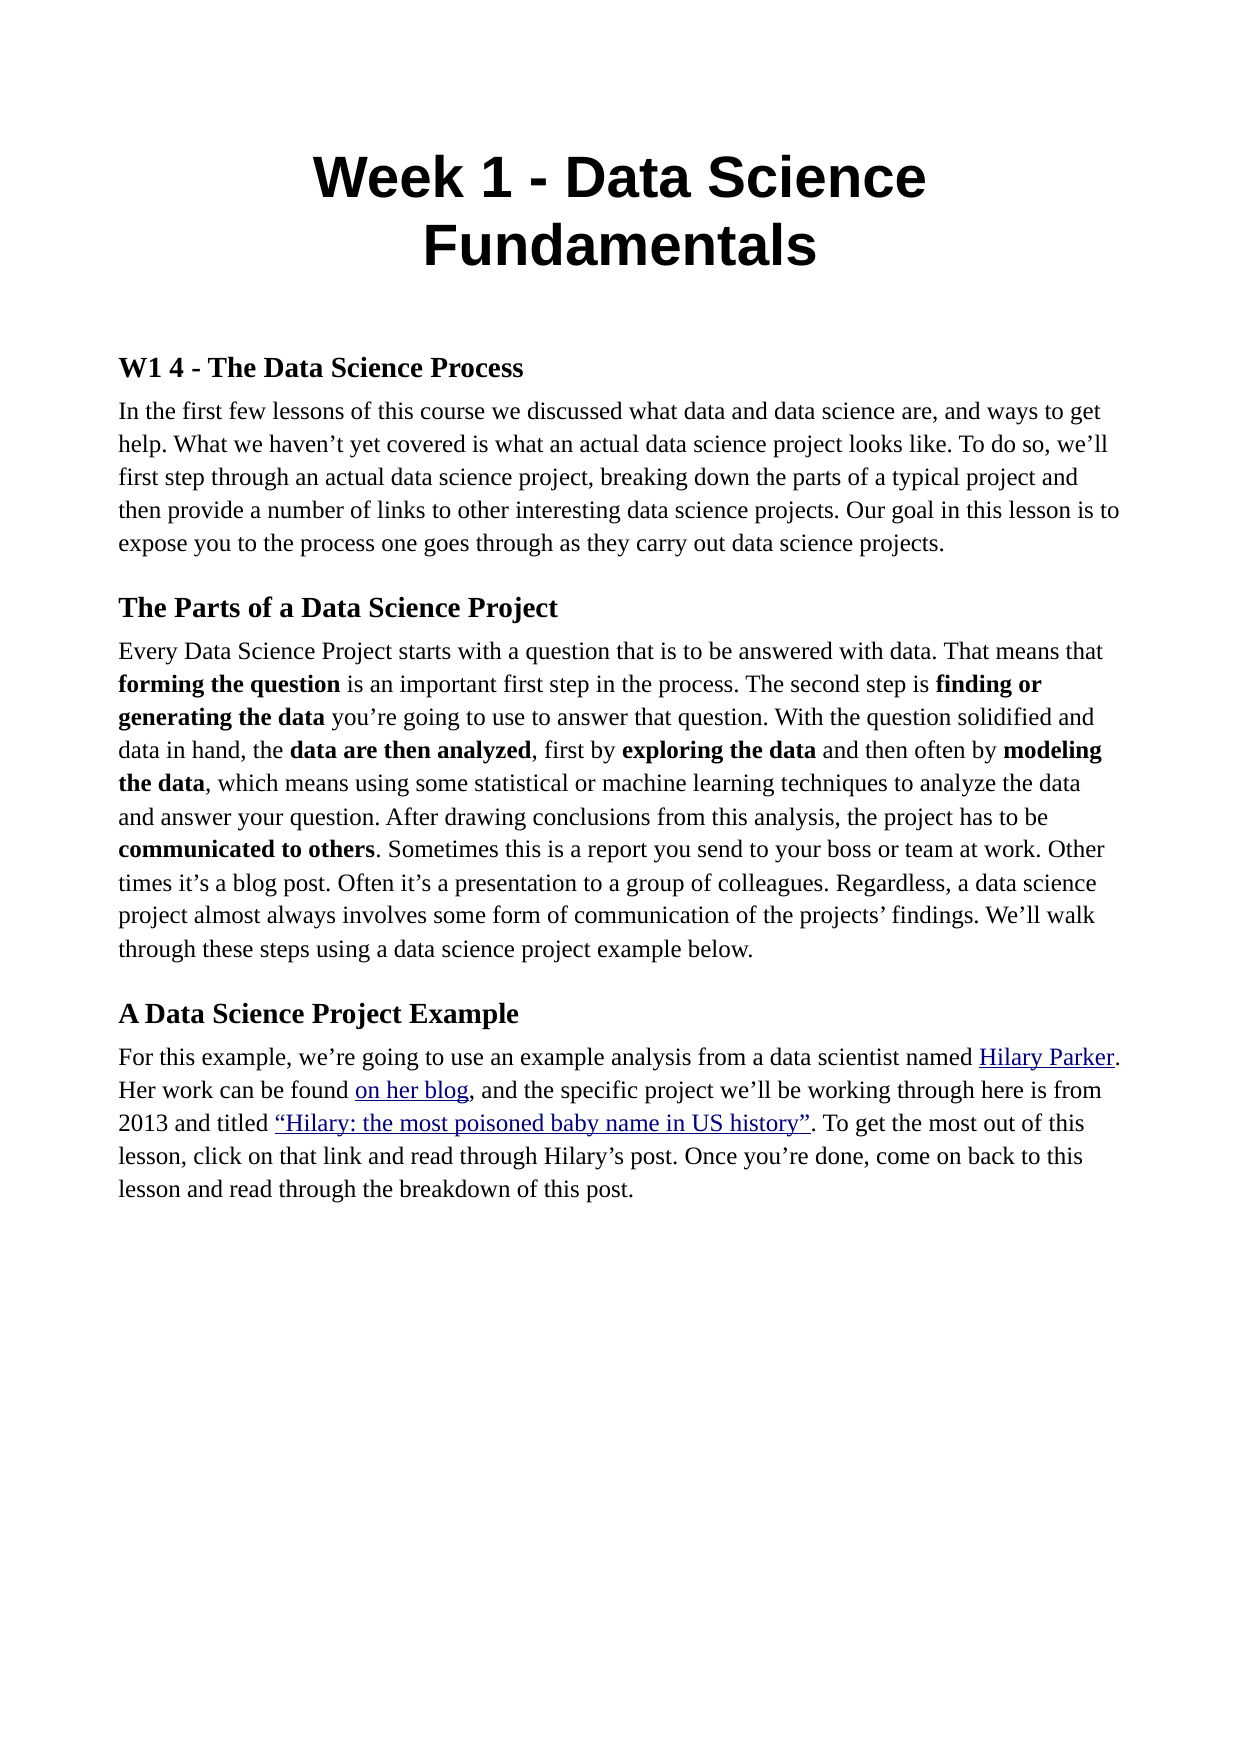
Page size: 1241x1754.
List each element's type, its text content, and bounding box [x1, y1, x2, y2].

text For this example, we’re going to use an example analysis from a data scientist named Hilary Parker. Her work can be found on her blog, and the specific project we’ll be working through here is from 2013 and titled “Hilary: the most poisoned baby name in US history”. To get the most out of this lesson, click on that link and read through Hilary’s post. Once you’re done, come on back to this lesson and read through the breakdown of this post. [118, 1042, 1122, 1203]
subtitle W1 4 - The Data Science Process [118, 350, 1122, 384]
subtitle A Data Science Project Example [118, 996, 1122, 1029]
text In the first few lessons of this course we discussed what data and data science are, and ways to get help. What we haven’t yet covered is what an actual data science project looks like. To do so, we’ll first step through an actual data science project, breaking down the parts of a typical project and then provide a number of links to other interesting data science projects. Our goal in this lesson is to expose you to the process one goes through as they carry out data science projects. [118, 396, 1122, 557]
subtitle The Parts of a Data Science Project [118, 590, 1122, 624]
text Every Data Science Project starts with a question that is to be answered with data. That means that forming the question is an important first step in the process. The second step is finding or generating the data you’re going to use to answer that question. With the question solidified and data in hand, the data are then analyzed, first by exploring the data and then often by modeling the data, which means using some statistical or machine learning techniques to analyze the data and answer your question. After drawing conclusions from this analysis, the project has to be communicated to others. Sometimes this is a report you send to your boss or team at work. Other times it’s a blog post. Often it’s a presentation to a group of colleagues. Regardless, a data science project almost always involves some form of communication of the projects’ findings. We’ll walk through these steps using a data science project example below. [118, 636, 1122, 962]
